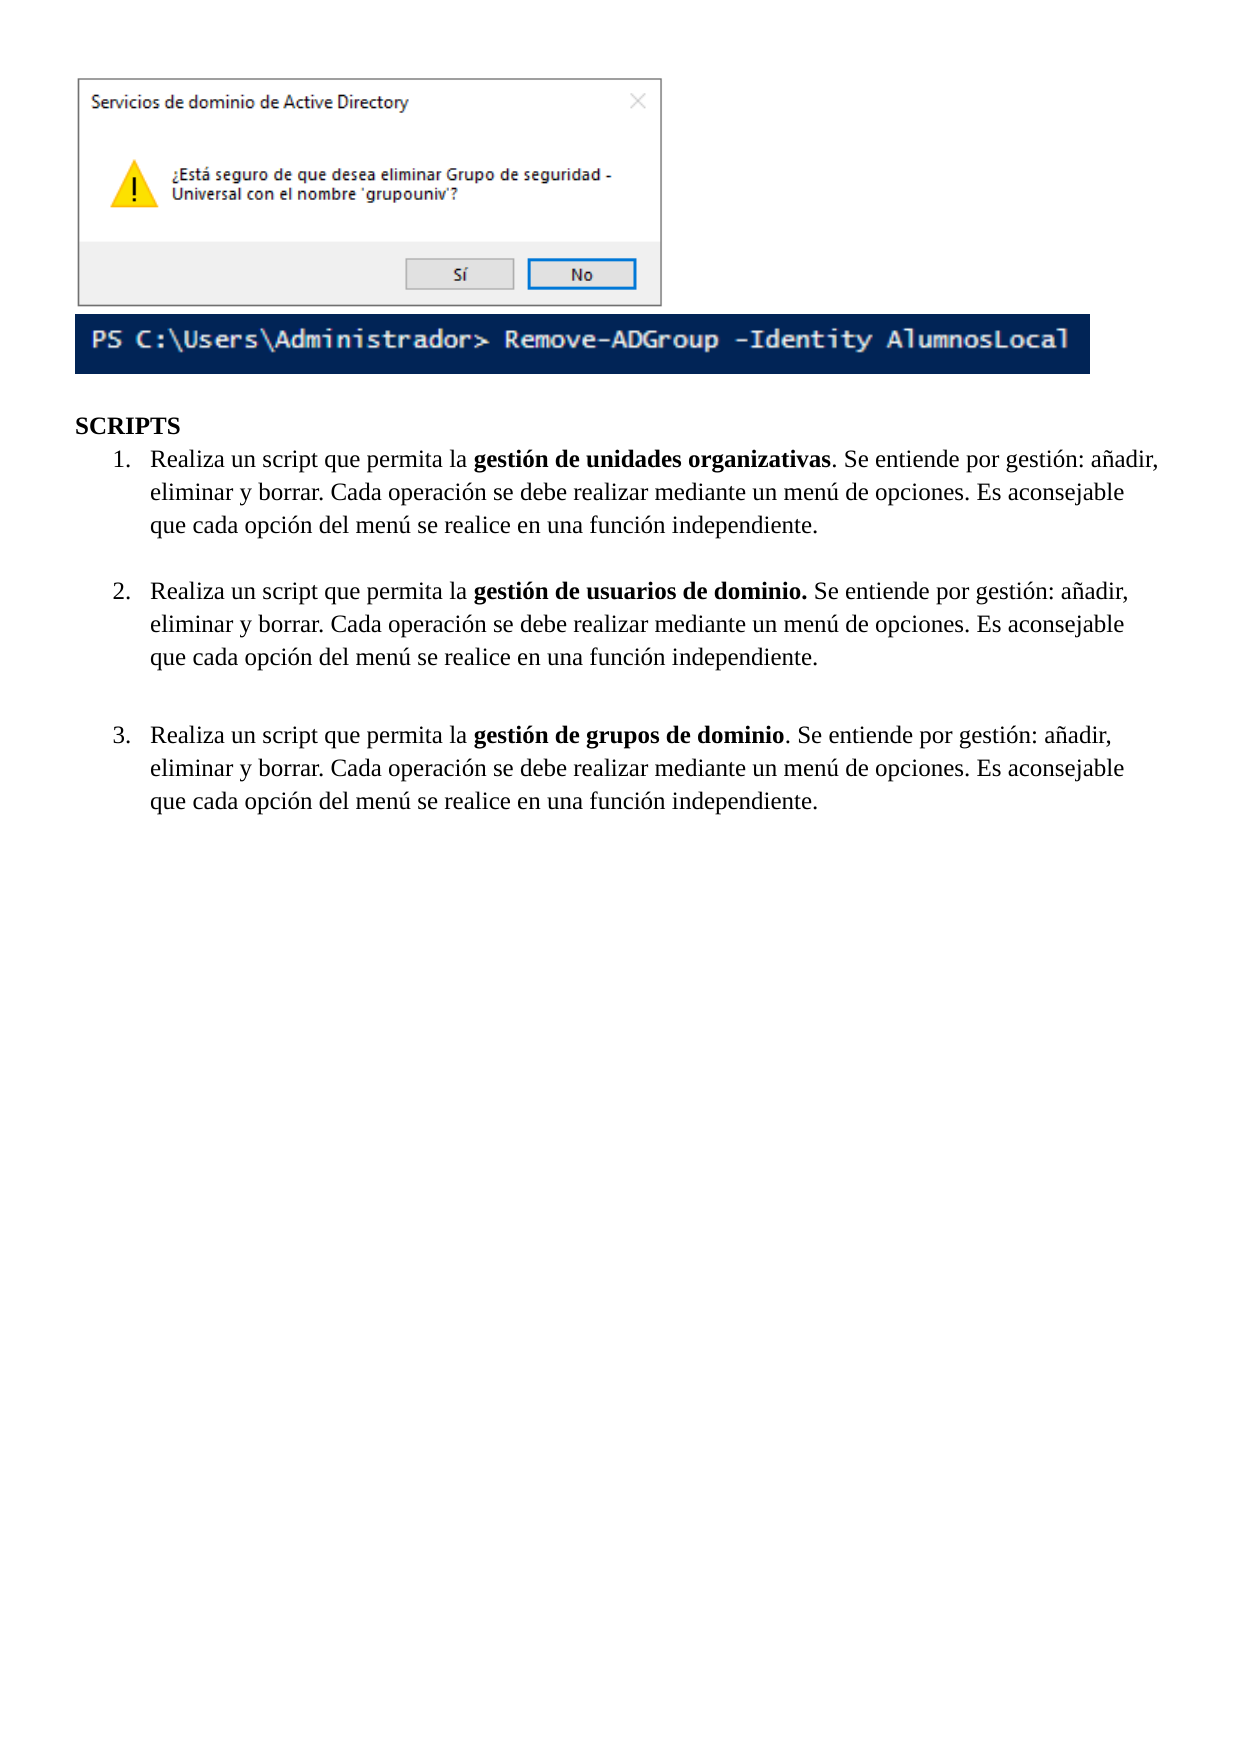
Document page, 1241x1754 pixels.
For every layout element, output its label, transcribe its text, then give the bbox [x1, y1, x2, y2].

text SCRIPTS [75, 411, 1165, 439]
list Realiza un script que permita la gestión de unidades organizativas. Se entiende por gestión: añadir, eliminar y borrar. Cada operación se debe realizar mediante un menú de opciones. Es aconsejable que cada opción del menú se realice en una función independiente. [112, 444, 1165, 539]
list Realiza un script que permita la gestión de usuarios de dominio. Se entiende por gestión: añadir, eliminar y borrar. Cada operación se debe realizar mediante un menú de opciones. Es aconsejable que cada opción del menú se realice en una función independiente. [112, 576, 1165, 671]
list Realiza un script que permita la gestión de grupos de dominio. Se entiende por gestión: añadir, eliminar y borrar. Cada operación se debe realizar mediante un menú de opciones. Es aconsejable que cada opción del menú se realice en una función independiente. [112, 720, 1165, 815]
